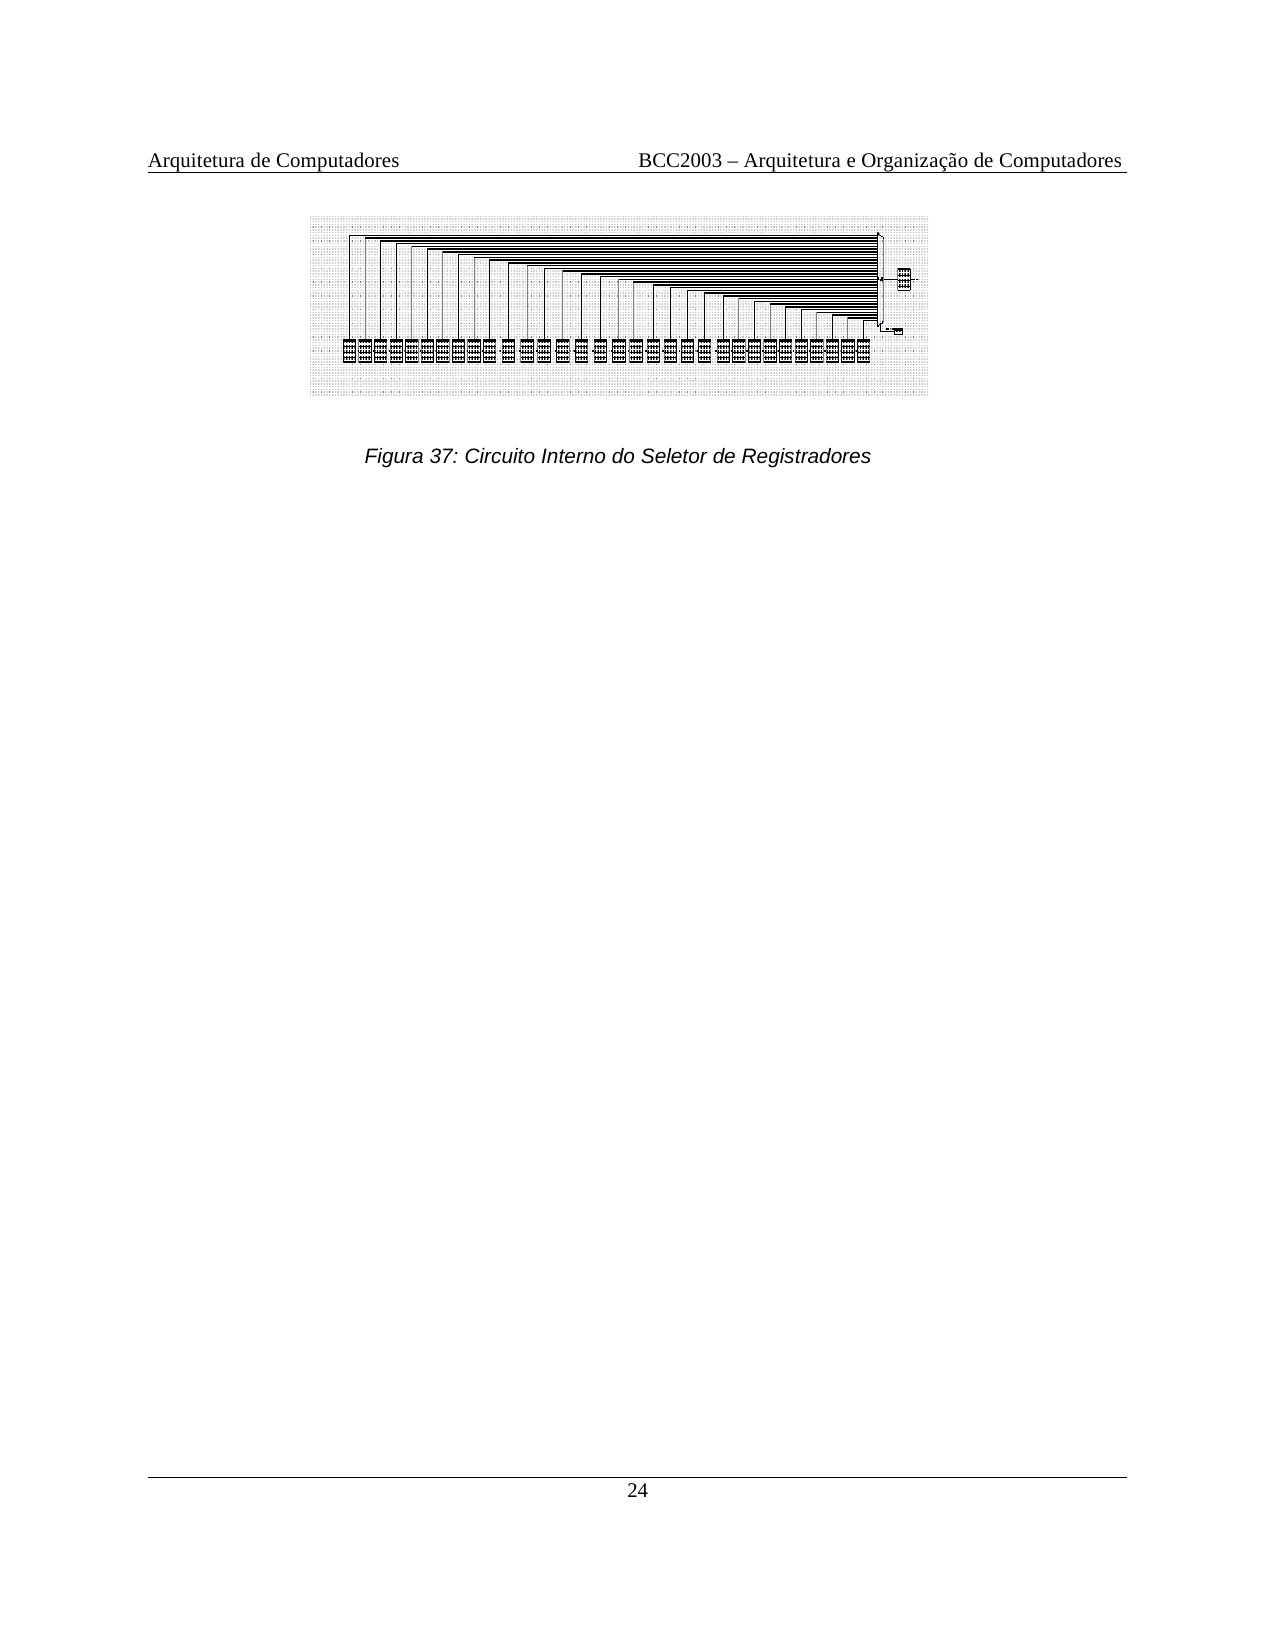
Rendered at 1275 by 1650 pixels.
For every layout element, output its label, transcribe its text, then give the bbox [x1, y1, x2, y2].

picture [309, 216, 929, 396]
text Figura 37: Circuito Interno do Seletor de Registradores [309, 444, 928, 468]
